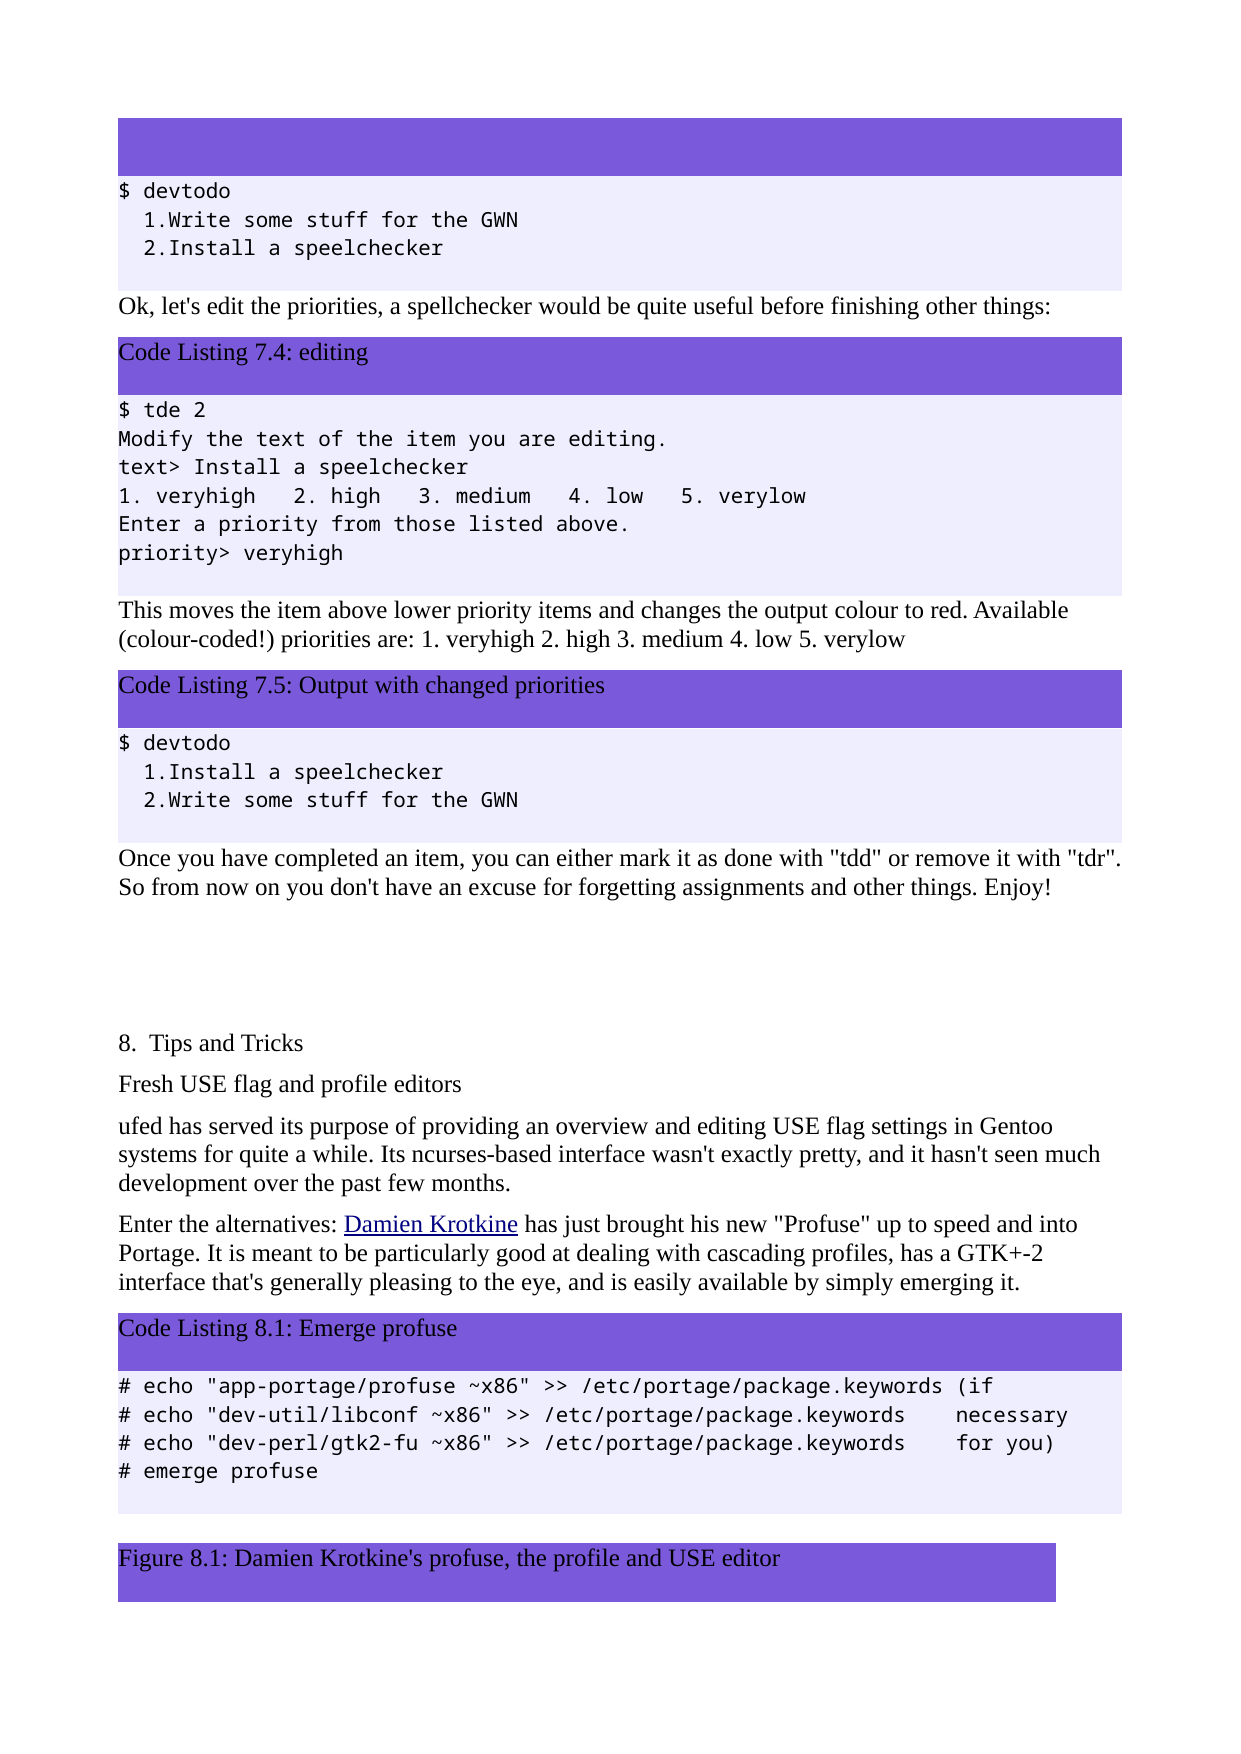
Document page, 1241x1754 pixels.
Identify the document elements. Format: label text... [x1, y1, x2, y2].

text Ok, let's edit the priorities, a spellchecker would be quite useful before finishing other things: [118, 291, 1122, 320]
table_header [118, 118, 1122, 176]
text 8. Tips and Tricks [118, 1028, 1122, 1057]
table_header Code Listing 8.1: Emerge profuse [118, 1313, 1122, 1371]
text Once you have completed an item, you can either mark it as done with "tdd" or remove it with "tdr". So from now on you don't have an excuse for forgetting assignments and other things. Enjoy! [118, 843, 1122, 901]
table_header Code Listing 7.4: editing [118, 337, 1122, 395]
table_header Figure 8.1: Damien Krotkine's profuse, the profile and USE editor [118, 1543, 1056, 1602]
text Enter the alternatives: Damien Krotkine has just brought his new "Profuse" up to speed and into Portage. It is meant to be particularly good at dealing with cascading profiles, has a GTK+-2 interface that's generally pleasing to the eye, and is easily available by simply emerging it. [118, 1209, 1122, 1296]
table_cell # echo "app-portage/profuse ~x86" >> /etc/portage/package.keywords (if # echo "dev-util/libconf ~x86" >> /etc/portage/package.keywords necessary # echo "dev-perl/gtk2-fu ~x86" >> /etc/portage/package.keywords for you) # emerge profuse [118, 1371, 1122, 1514]
table_header Code Listing 7.5: Output with changed priorities [118, 670, 1122, 728]
table_cell $ devtodo 1.Install a speelchecker 2.Write some stuff for the GWN [118, 729, 1122, 843]
text This moves the item above lower priority items and changes the output colour to red. Available (colour-coded!) priorities are: 1. veryhigh 2. high 3. medium 4. low 5. verylow [118, 596, 1122, 653]
text ufed has served its purpose of providing an overview and editing USE flag settings in Gentoo systems for quite a while. Its ncurses-based interface wasn't exactly pretty, and it hasn't seen much development over the past few months. [118, 1111, 1122, 1197]
table_cell $ devtodo 1.Write some stuff for the GWN 2.Install a speelchecker [118, 176, 1122, 291]
table_cell $ tde 2 Modify the text of the item you are editing. text> Install a speelchecker 1. veryhigh 2. high 3. medium 4. low 5. verylow Enter a priority from those listed above. priority> veryhigh [118, 395, 1122, 596]
text Fresh USE flag and profile editors [118, 1069, 1122, 1098]
